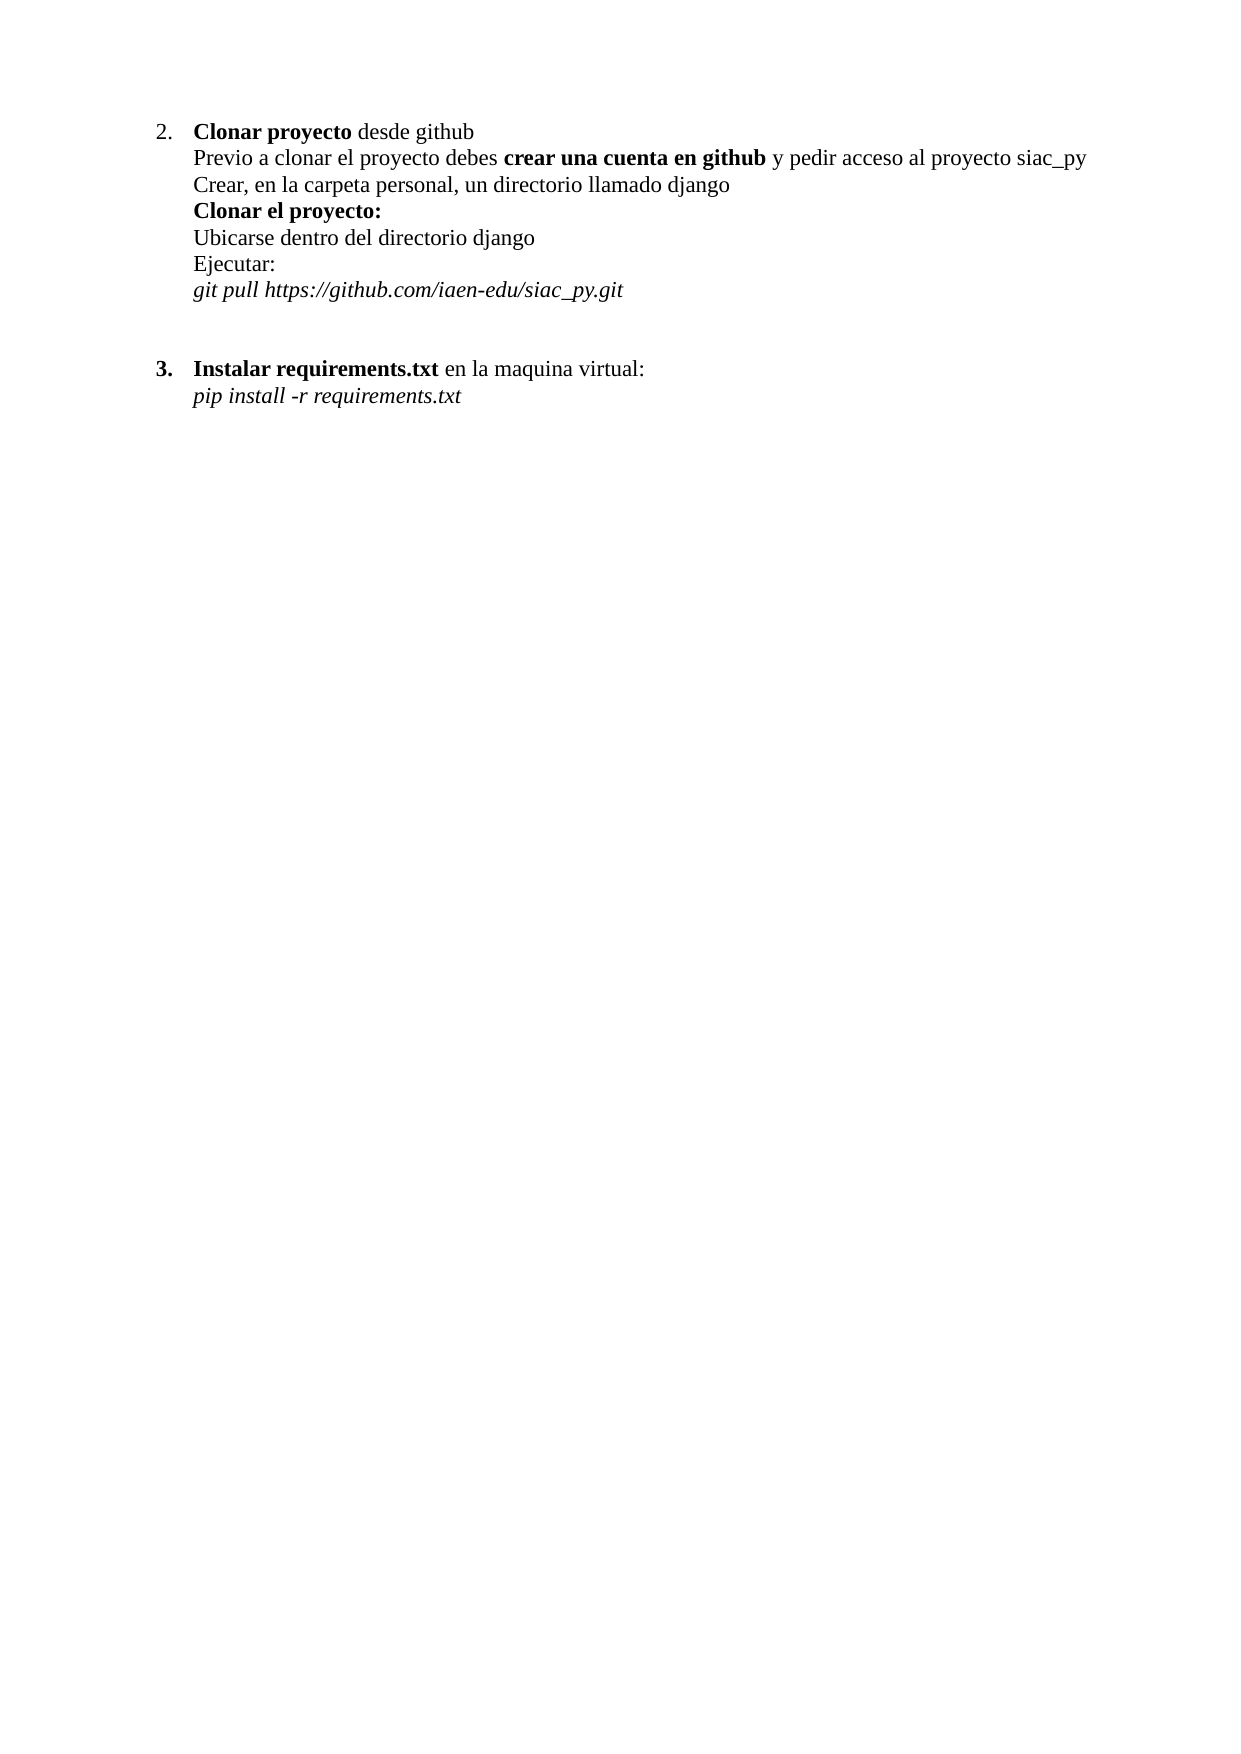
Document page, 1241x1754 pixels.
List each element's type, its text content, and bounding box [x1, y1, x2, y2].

list git pull https://github.com/iaen-edu/siac_py.git [156, 276, 1122, 303]
list Ubicarse dentro del directorio django [156, 223, 1122, 250]
list Clonar el proyecto: [156, 197, 1122, 223]
list Crear, en la carpeta personal, un directorio llamado django [156, 171, 1122, 197]
list pip install -r requirements.txt [156, 382, 1122, 408]
list Instalar requirements.txt en la maquina virtual: [156, 355, 1122, 382]
list Ejecutar: [156, 250, 1122, 276]
list Previo a clonar el proyecto debes crear una cuenta en github y pedir acceso al proyecto siac_py [156, 144, 1122, 171]
list Clonar proyecto desde github [156, 118, 1122, 144]
